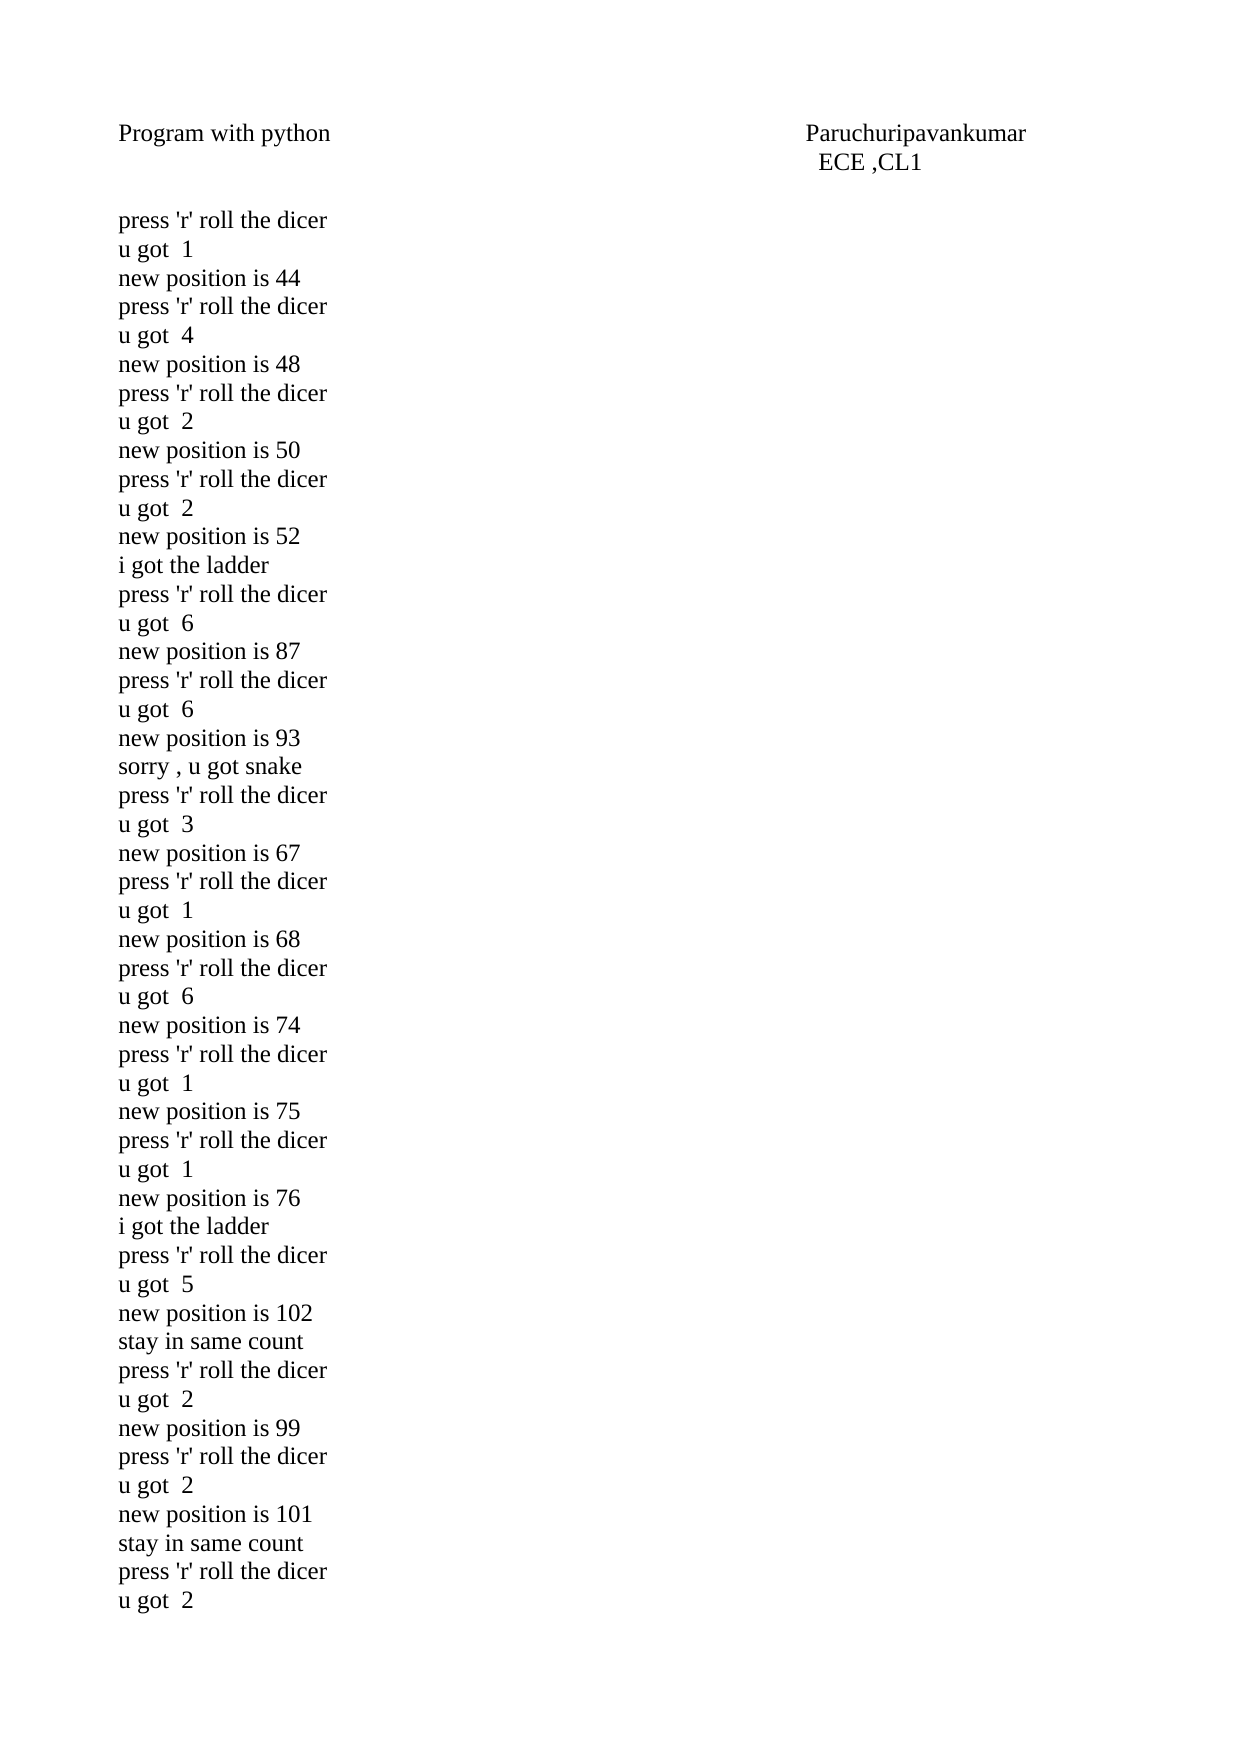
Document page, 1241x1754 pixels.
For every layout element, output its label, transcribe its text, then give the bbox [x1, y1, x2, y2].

text press 'r' roll the dicer [118, 579, 1122, 608]
text u got 2 [118, 1585, 1122, 1614]
text press 'r' roll the dicer [118, 205, 1122, 234]
text u got 2 [118, 1384, 1122, 1413]
text new position is 74 [118, 1010, 1122, 1039]
text u got 2 [118, 1470, 1122, 1499]
text i got the ladder [118, 1211, 1122, 1240]
text new position is 93 [118, 723, 1122, 751]
text u got 6 [118, 981, 1122, 1010]
text u got 1 [118, 234, 1122, 263]
text press 'r' roll the dicer [118, 291, 1122, 320]
text new position is 101 [118, 1499, 1122, 1528]
text press 'r' roll the dicer [118, 780, 1122, 809]
text new position is 52 [118, 521, 1122, 550]
text u got 5 [118, 1269, 1122, 1298]
text u got 6 [118, 608, 1122, 636]
text press 'r' roll the dicer [118, 1441, 1122, 1470]
text u got 3 [118, 809, 1122, 838]
text new position is 99 [118, 1413, 1122, 1441]
text sorry , u got snake [118, 751, 1122, 780]
text new position is 67 [118, 838, 1122, 866]
text press 'r' roll the dicer [118, 1039, 1122, 1068]
text press 'r' roll the dicer [118, 953, 1122, 981]
text i got the ladder [118, 550, 1122, 579]
text u got 4 [118, 320, 1122, 349]
text press 'r' roll the dicer [118, 1125, 1122, 1154]
text stay in same count [118, 1528, 1122, 1556]
text u got 2 [118, 406, 1122, 435]
text stay in same count [118, 1326, 1122, 1355]
text press 'r' roll the dicer [118, 1556, 1122, 1585]
text new position is 48 [118, 349, 1122, 378]
text new position is 68 [118, 924, 1122, 953]
text press 'r' roll the dicer [118, 1355, 1122, 1384]
text press 'r' roll the dicer [118, 378, 1122, 406]
text u got 6 [118, 694, 1122, 723]
text press 'r' roll the dicer [118, 665, 1122, 694]
text press 'r' roll the dicer [118, 1240, 1122, 1269]
text u got 1 [118, 895, 1122, 924]
text u got 1 [118, 1068, 1122, 1096]
text new position is 87 [118, 636, 1122, 665]
text u got 2 [118, 493, 1122, 521]
text new position is 102 [118, 1298, 1122, 1326]
text press 'r' roll the dicer [118, 464, 1122, 493]
text new position is 50 [118, 435, 1122, 464]
text press 'r' roll the dicer [118, 866, 1122, 895]
text new position is 76 [118, 1183, 1122, 1211]
text u got 1 [118, 1154, 1122, 1183]
text new position is 44 [118, 263, 1122, 291]
text new position is 75 [118, 1096, 1122, 1125]
